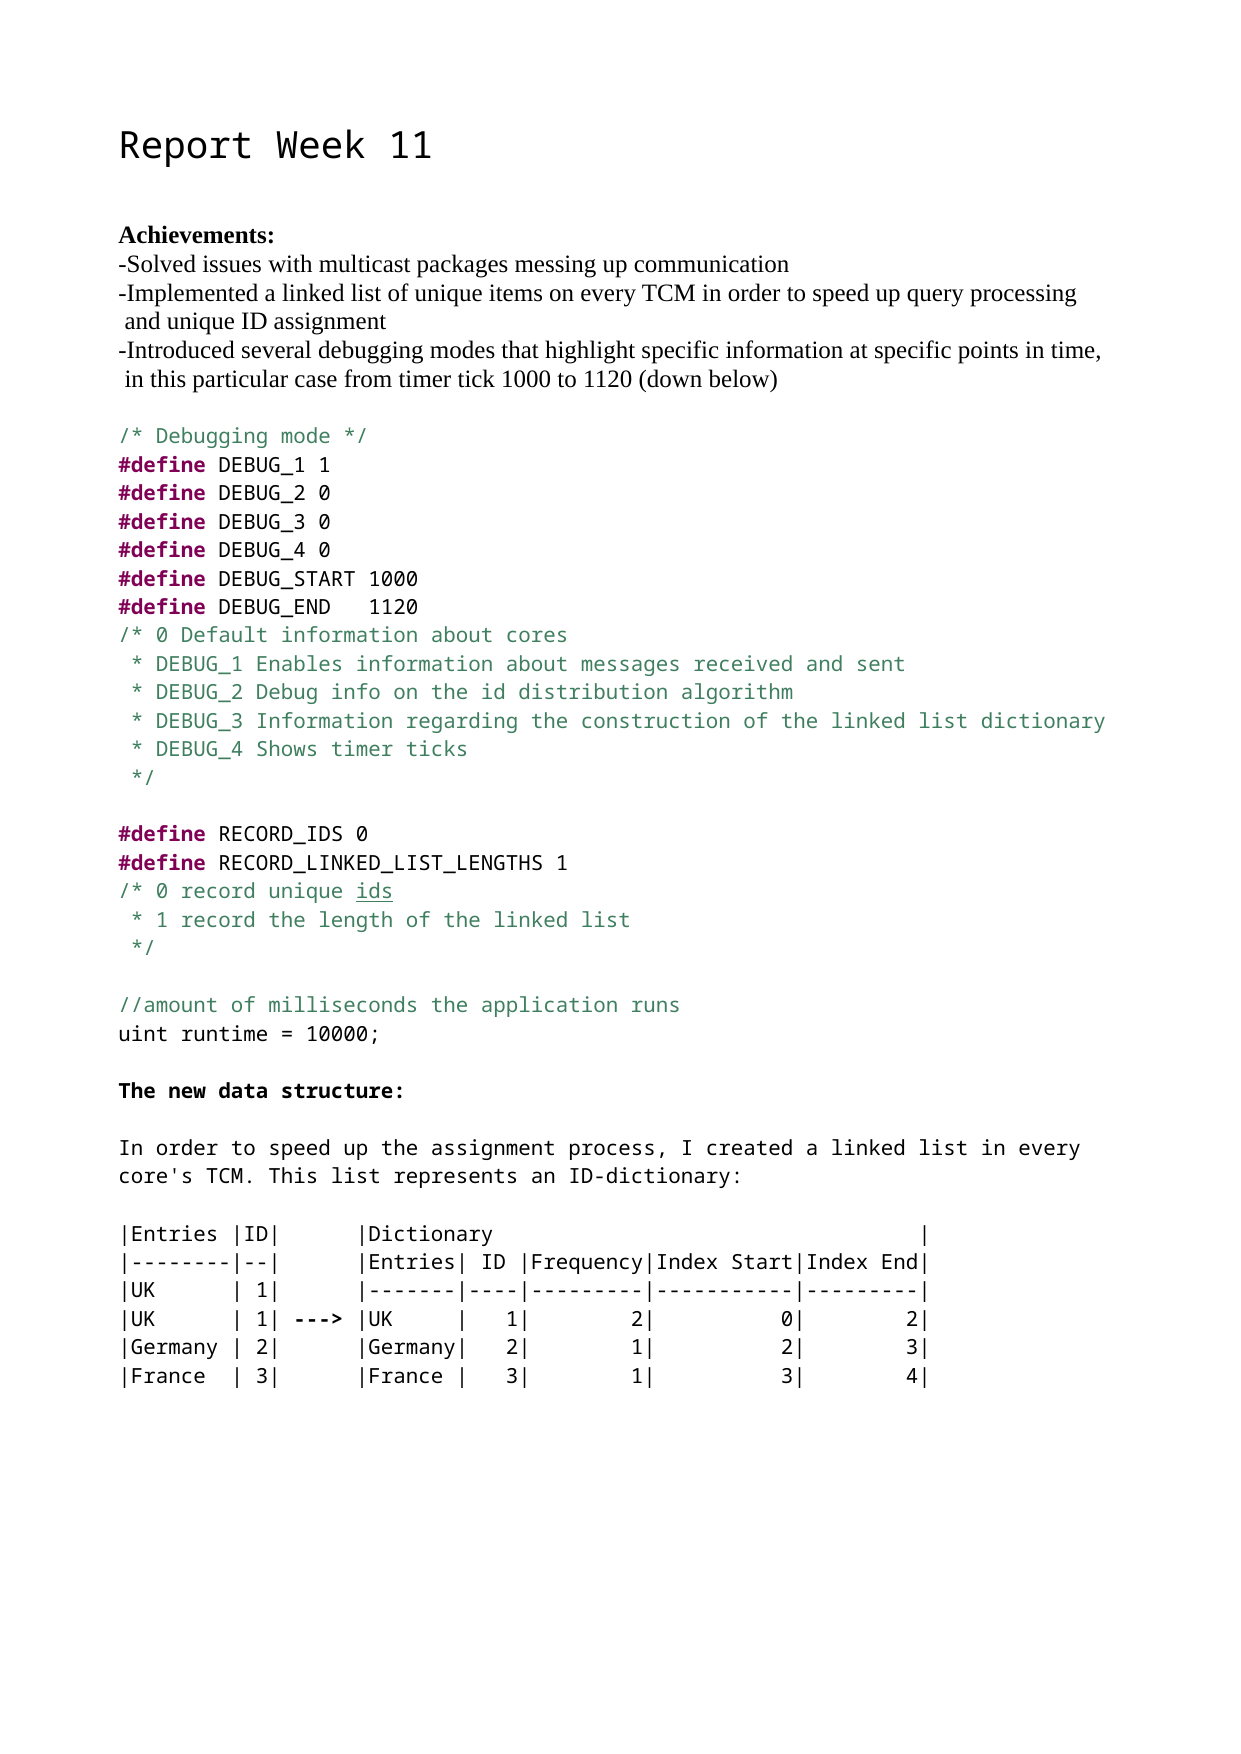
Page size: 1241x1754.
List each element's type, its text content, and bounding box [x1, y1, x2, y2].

text The new data structure: [118, 1076, 1122, 1104]
text #define DEBUG_3 0 [118, 507, 1122, 535]
text /* 0 Default information about cores [118, 621, 1122, 649]
text #define RECORD_LINKED_LIST_LENGTHS 1 [118, 848, 1122, 876]
text */ [118, 933, 1122, 962]
text * DEBUG_2 Debug info on the id distribution algorithm [118, 677, 1122, 706]
text #define DEBUG_START 1000 [118, 564, 1122, 592]
text |France | 3| |France | 3| 1| 3| 4| [118, 1361, 1122, 1389]
text * DEBUG_4 Shows timer ticks [118, 734, 1122, 763]
text #define DEBUG_END 1120 [118, 592, 1122, 621]
text |UK | 1| |-------|----|---------|-----------|---------| [118, 1276, 1122, 1304]
text |UK | 1| ---> |UK | 1| 2| 0| 2| [118, 1304, 1122, 1332]
text In order to speed up the assignment process, I created a linked list in every core's TCM. This list represents an ID-dictionary: [118, 1133, 1122, 1190]
text * DEBUG_3 Information regarding the construction of the linked list dictionary [118, 706, 1122, 734]
text #define DEBUG_4 0 [118, 535, 1122, 564]
text and unique ID assignment [118, 306, 1122, 335]
text #define RECORD_IDS 0 [118, 819, 1122, 848]
text #define DEBUG_2 0 [118, 478, 1122, 507]
text * DEBUG_1 Enables information about messages received and sent [118, 649, 1122, 677]
text //amount of milliseconds the application runs [118, 990, 1122, 1019]
text * 1 record the length of the linked list [118, 905, 1122, 933]
text Achievements: [118, 220, 1122, 249]
text */ [118, 763, 1122, 791]
text -Implemented a linked list of unique items on every TCM in order to speed up query processing [118, 278, 1122, 306]
text in this particular case from timer tick 1000 to 1120 (down below) [118, 364, 1122, 393]
text /* Debugging mode */ [118, 421, 1122, 450]
text /* 0 record unique ids [118, 876, 1122, 905]
text Report Week 11 [118, 118, 1122, 169]
text |Germany | 2| |Germany| 2| 1| 2| 3| [118, 1332, 1122, 1361]
text uint runtime = 10000; [118, 1019, 1122, 1047]
text -Introduced several debugging modes that highlight specific information at specific points in time, [118, 335, 1122, 364]
text |Entries |ID| |Dictionary | [118, 1219, 1122, 1247]
text -Solved issues with multicast packages messing up communication [118, 249, 1122, 278]
text |--------|--| |Entries| ID |Frequency|Index Start|Index End| [118, 1247, 1122, 1276]
text #define DEBUG_1 1 [118, 450, 1122, 478]
